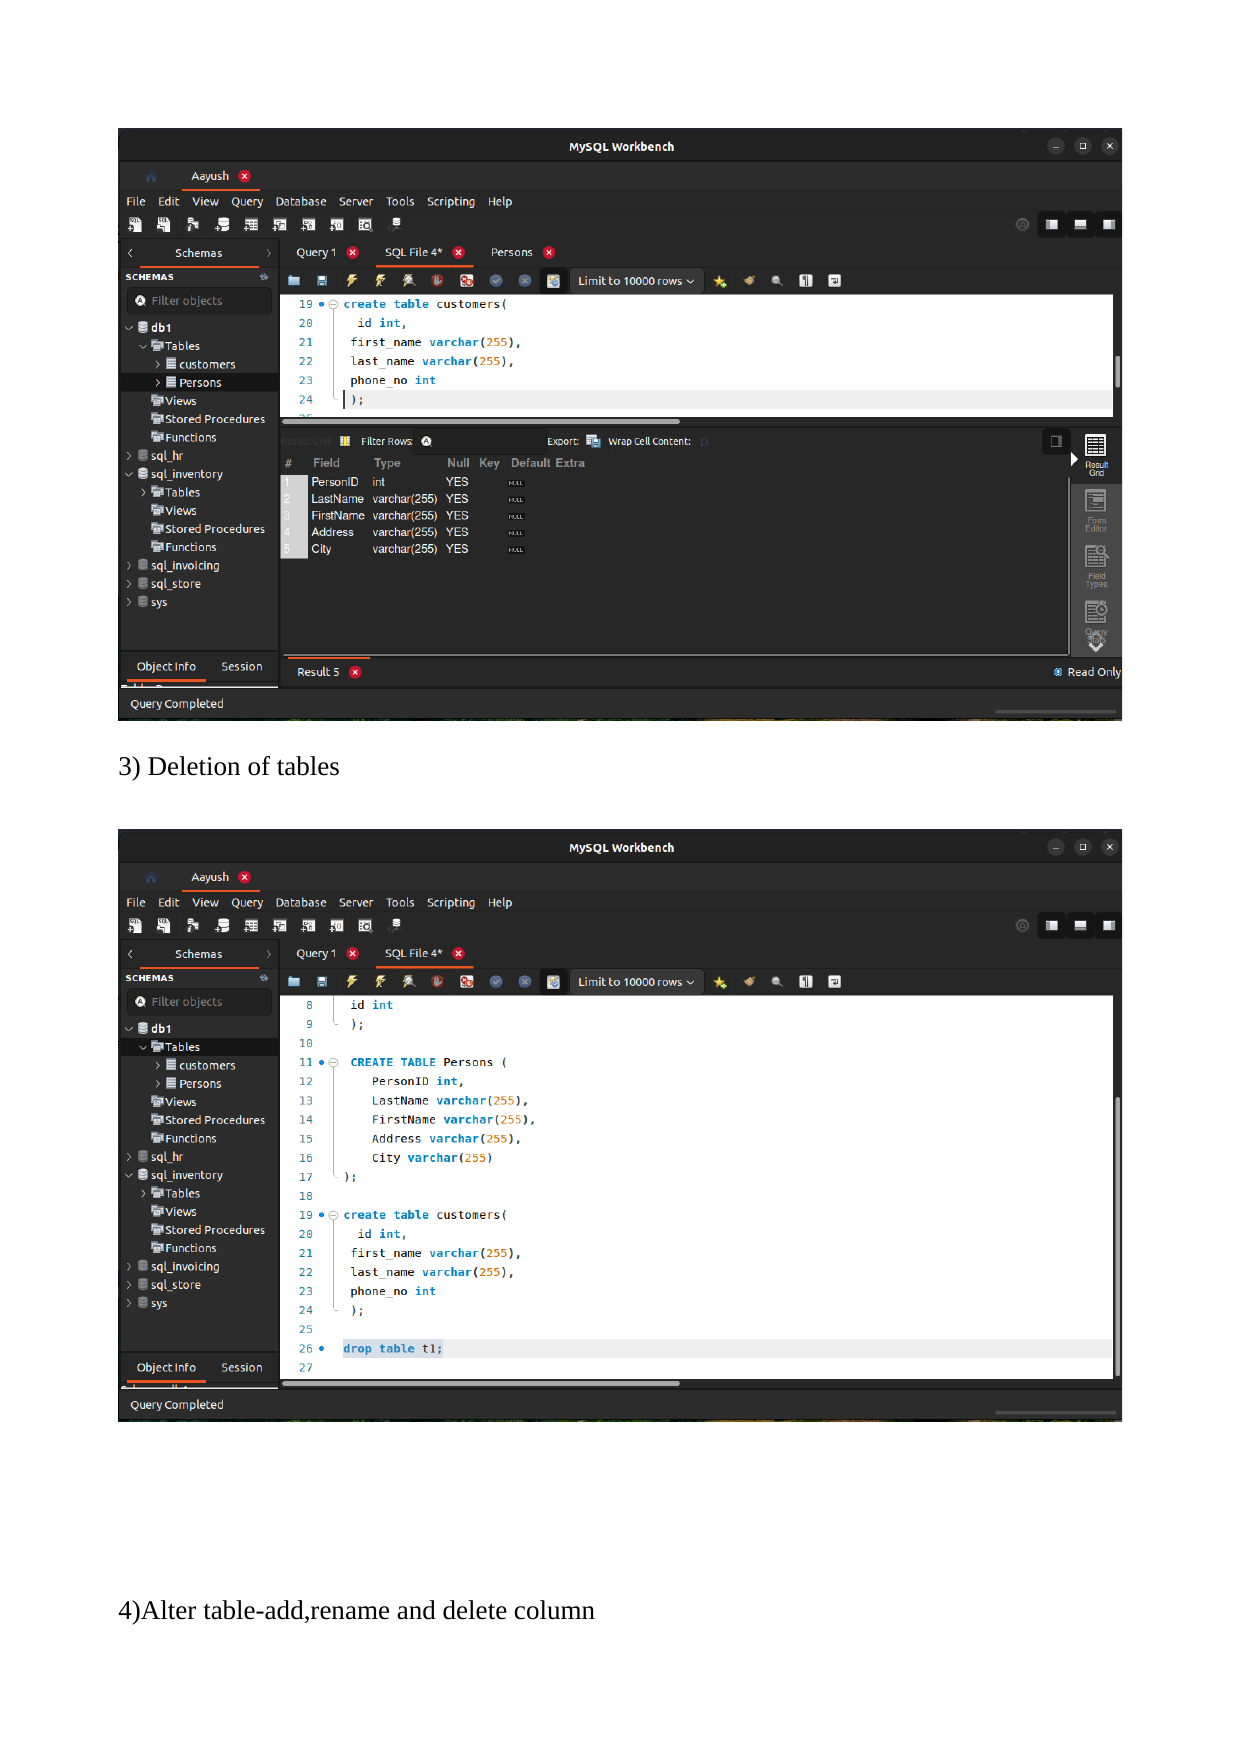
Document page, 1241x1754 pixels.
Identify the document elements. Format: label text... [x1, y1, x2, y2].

text 4)Alter table-add,rename and delete column [118, 1594, 1122, 1625]
picture [118, 128, 1123, 721]
text 3) Deletion of tables [118, 749, 1122, 781]
picture [118, 829, 1123, 1422]
